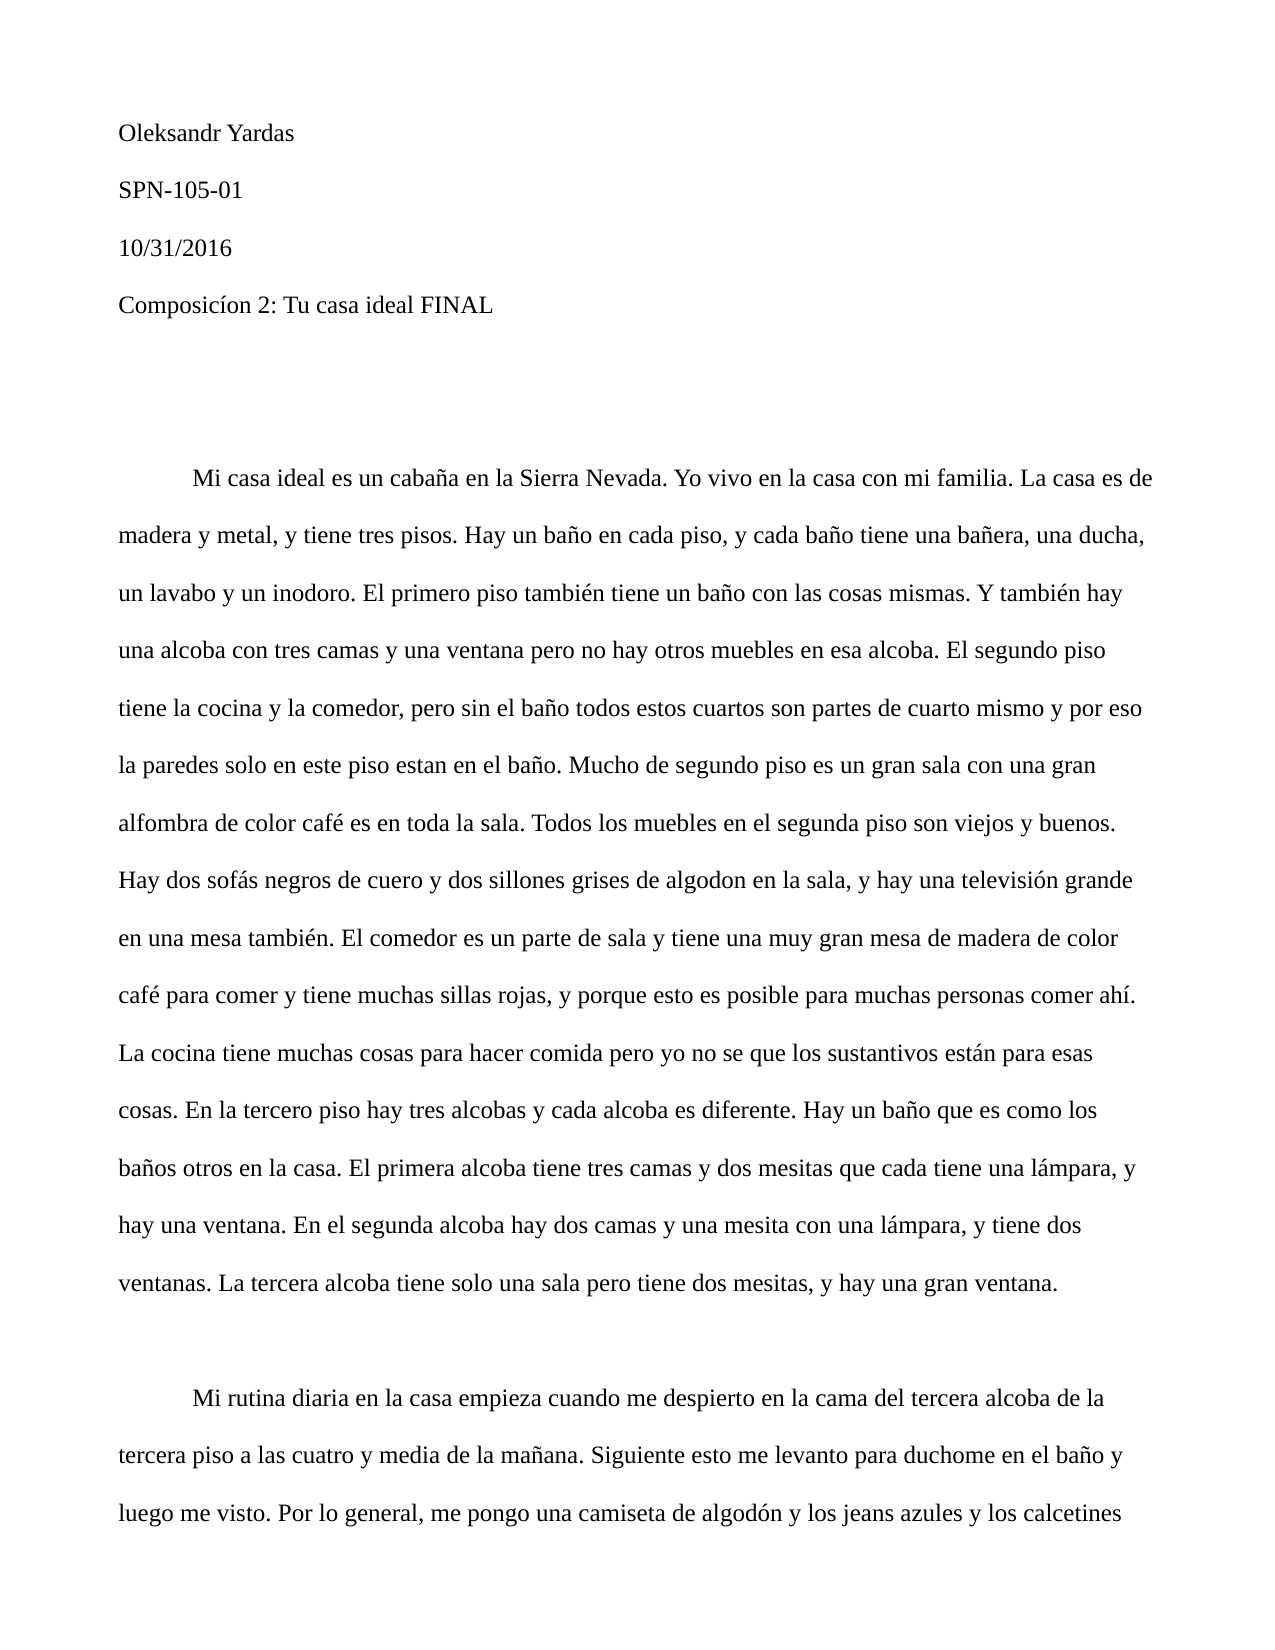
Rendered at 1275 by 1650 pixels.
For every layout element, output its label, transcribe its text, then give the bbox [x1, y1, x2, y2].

text Mi rutina diaria en la casa empieza cuando me despierto en la cama del tercera alcoba de la tercera piso a las cuatro y media de la mañana. Siguiente esto me levanto para duchome en el baño y luego me visto. Por lo general, me pongo una camiseta de algodón y los jeans azules y los calcetines [118, 1383, 1157, 1527]
text Mi casa ideal es un cabaña en la Sierra Nevada. Yo vivo en la casa con mi familia. La casa es de madera y metal, y tiene tres pisos. Hay un baño en cada piso, y cada baño tiene una bañera, una ducha, un lavabo y un inodoro. El primero piso también tiene un baño con las cosas mismas. Y también hay una alcoba con tres camas y una ventana pero no hay otros muebles en esa alcoba. El segundo piso tiene la cocina y la comedor, pero sin el baño todos estos cuartos son partes de cuarto mismo y por eso la paredes solo en este piso estan en el baño. Mucho de segundo piso es un gran sala con una gran alfombra de color café es en toda la sala. Todos los muebles en el segunda piso son viejos y buenos. Hay dos sofás negros de cuero y dos sillones grises de algodon en la sala, y hay una televisión grande en una mesa también. El comedor es un parte de sala y tiene una muy gran mesa de madera de color café para comer y tiene muchas sillas rojas, y porque esto es posible para muchas personas comer ahí. La cocina tiene muchas cosas para hacer comida pero yo no se que los sustantivos están para esas cosas. En la tercero piso hay tres alcobas y cada alcoba es diferente. Hay un baño que es como los baños otros en la casa. El primera alcoba tiene tres camas y dos mesitas que cada tiene una lámpara, y hay una ventana. En el segunda alcoba hay dos camas y una mesita con una lámpara, y tiene dos ventanas. La tercera alcoba tiene solo una sala pero tiene dos mesitas, y hay una gran ventana. [118, 463, 1157, 1297]
text Oleksandr Yardas [118, 118, 1157, 147]
text SPN-105-01 [118, 176, 1157, 204]
text Composicíon 2: Tu casa ideal FINAL [118, 291, 1157, 319]
text 10/31/2016 [118, 233, 1157, 262]
